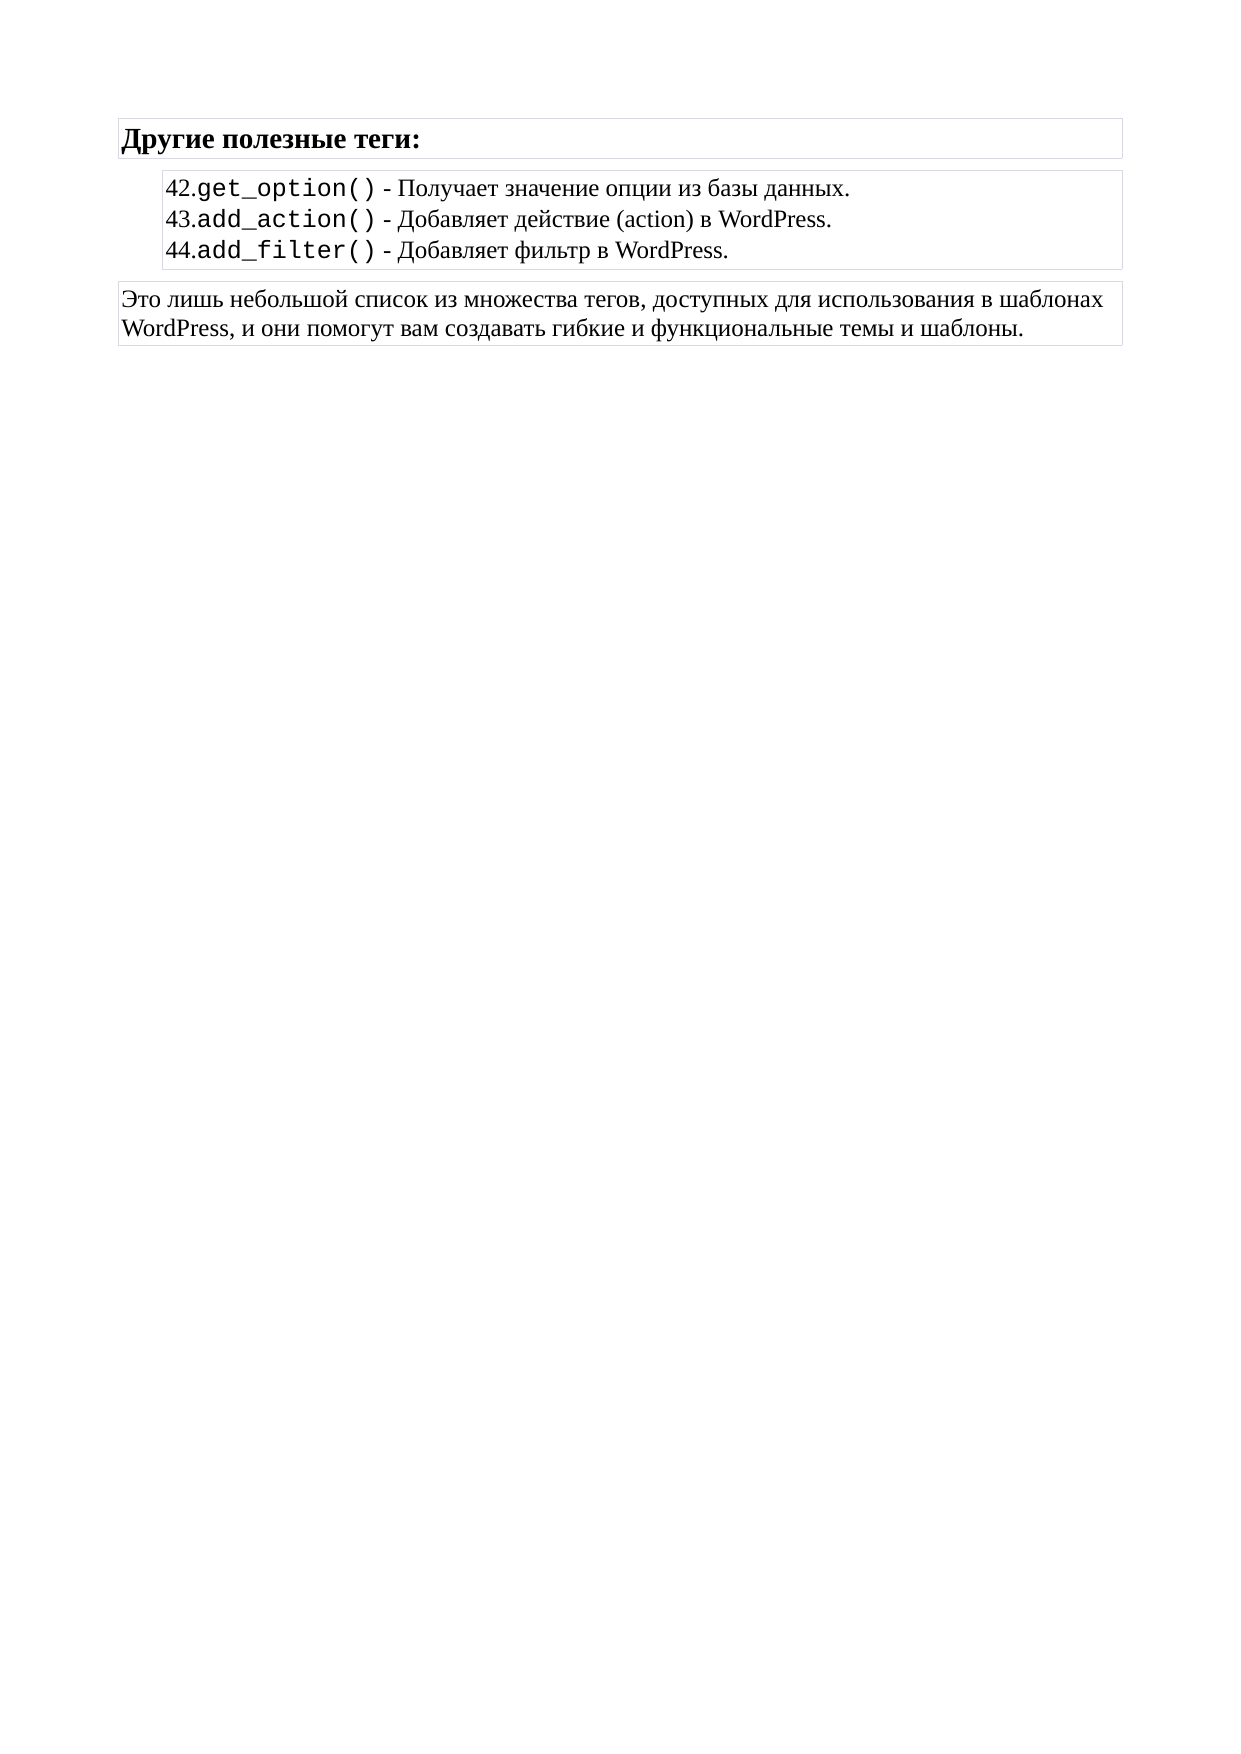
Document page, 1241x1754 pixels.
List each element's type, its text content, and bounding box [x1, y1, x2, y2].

list get_option() - Получает значение опции из базы данных. [163, 171, 1122, 201]
subtitle Другие полезные теги: [119, 119, 1122, 158]
list add_filter() - Добавляет фильтр в WordPress. [163, 232, 1122, 269]
text Это лишь небольшой список из множества тегов, доступных для использования в шаблонах WordPress, и они помогут вам создавать гибкие и функциональные темы и шаблоны. [119, 282, 1122, 345]
list add_action() - Добавляет действие (action) в WordPress. [163, 201, 1122, 232]
